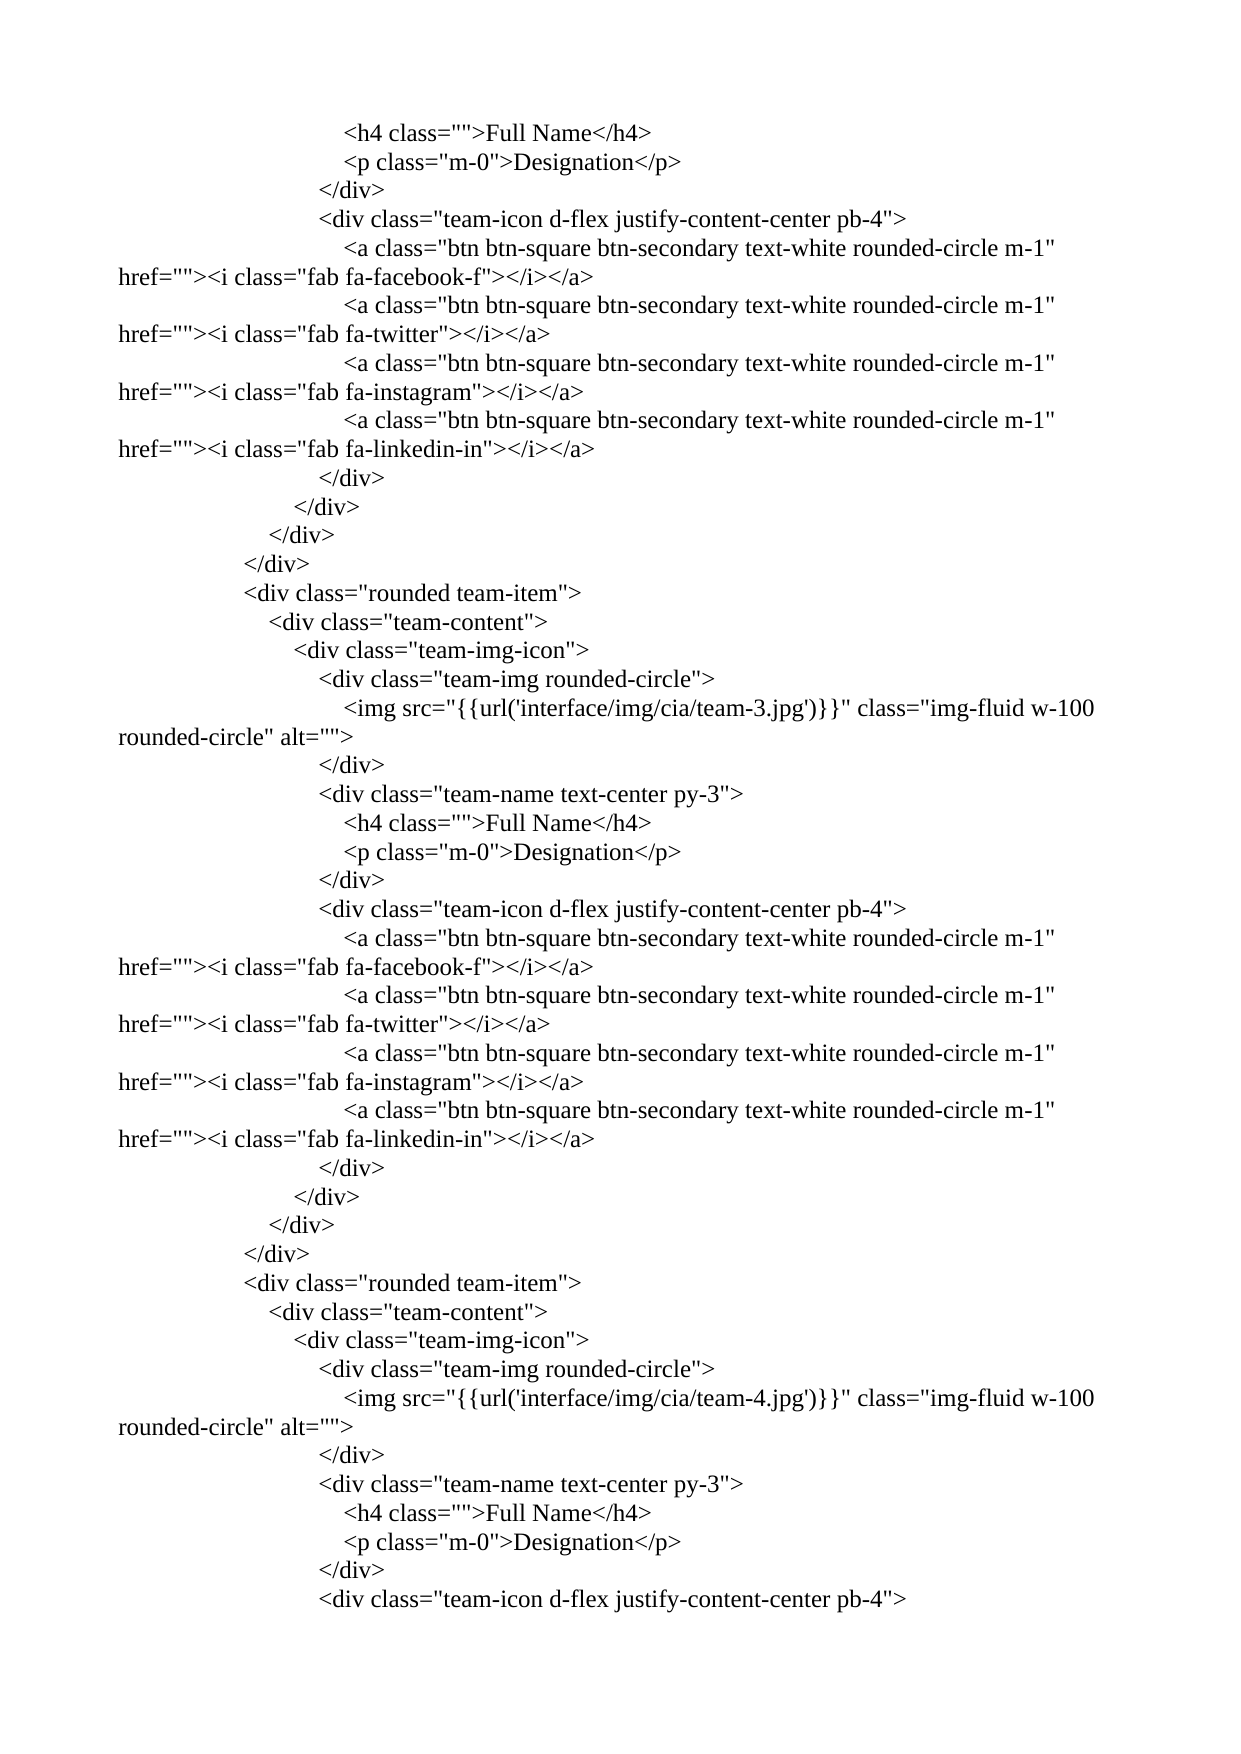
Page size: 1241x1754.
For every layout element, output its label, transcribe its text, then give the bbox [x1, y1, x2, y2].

text <h4 class="">Full Name</h4> [118, 808, 1122, 837]
text <div class="team-icon d-flex justify-content-center pb-4"> [118, 1584, 1122, 1613]
text <a class="btn btn-square btn-secondary text-white rounded-circle m-1" href=""><i class="fab fa-twitter"></i></a> [118, 981, 1122, 1038]
text <h4 class="">Full Name</h4> [118, 1498, 1122, 1527]
text <div class="rounded team-item"> [118, 1268, 1122, 1297]
text <div class="team-icon d-flex justify-content-center pb-4"> [118, 894, 1122, 923]
text <div class="rounded team-item"> [118, 578, 1122, 607]
text <div class="team-name text-center py-3"> [118, 1469, 1122, 1498]
text </div> [118, 1153, 1122, 1182]
text <a class="btn btn-square btn-secondary text-white rounded-circle m-1" href=""><i class="fab fa-twitter"></i></a> [118, 291, 1122, 348]
text <div class="team-img rounded-circle"> [118, 1354, 1122, 1383]
text <img src="{{url('interface/img/cia/team-4.jpg')}}" class="img-fluid w-100 rounded-circle" alt=""> [118, 1383, 1122, 1441]
text <div class="team-name text-center py-3"> [118, 779, 1122, 808]
text <div class="team-img-icon"> [118, 1326, 1122, 1354]
text </div> [118, 1441, 1122, 1469]
text </div> [118, 1182, 1122, 1211]
text </div> [118, 521, 1122, 549]
text <a class="btn btn-square btn-secondary text-white rounded-circle m-1" href=""><i class="fab fa-linkedin-in"></i></a> [118, 1096, 1122, 1153]
text <div class="team-icon d-flex justify-content-center pb-4"> [118, 204, 1122, 233]
text <a class="btn btn-square btn-secondary text-white rounded-circle m-1" href=""><i class="fab fa-instagram"></i></a> [118, 348, 1122, 406]
text <a class="btn btn-square btn-secondary text-white rounded-circle m-1" href=""><i class="fab fa-facebook-f"></i></a> [118, 923, 1122, 981]
text <div class="team-content"> [118, 607, 1122, 636]
text <img src="{{url('interface/img/cia/team-3.jpg')}}" class="img-fluid w-100 rounded-circle" alt=""> [118, 693, 1122, 751]
text </div> [118, 176, 1122, 204]
text <p class="m-0">Designation</p> [118, 1527, 1122, 1556]
text </div> [118, 463, 1122, 492]
text <a class="btn btn-square btn-secondary text-white rounded-circle m-1" href=""><i class="fab fa-facebook-f"></i></a> [118, 233, 1122, 291]
text <h4 class="">Full Name</h4> [118, 118, 1122, 147]
text <div class="team-img rounded-circle"> [118, 664, 1122, 693]
text <p class="m-0">Designation</p> [118, 837, 1122, 866]
text </div> [118, 751, 1122, 779]
text <a class="btn btn-square btn-secondary text-white rounded-circle m-1" href=""><i class="fab fa-linkedin-in"></i></a> [118, 406, 1122, 463]
text </div> [118, 549, 1122, 578]
text <a class="btn btn-square btn-secondary text-white rounded-circle m-1" href=""><i class="fab fa-instagram"></i></a> [118, 1038, 1122, 1096]
text </div> [118, 492, 1122, 521]
text </div> [118, 1556, 1122, 1584]
text <p class="m-0">Designation</p> [118, 147, 1122, 176]
text <div class="team-content"> [118, 1297, 1122, 1326]
text </div> [118, 866, 1122, 894]
text </div> [118, 1211, 1122, 1239]
text <div class="team-img-icon"> [118, 636, 1122, 664]
text </div> [118, 1239, 1122, 1268]
